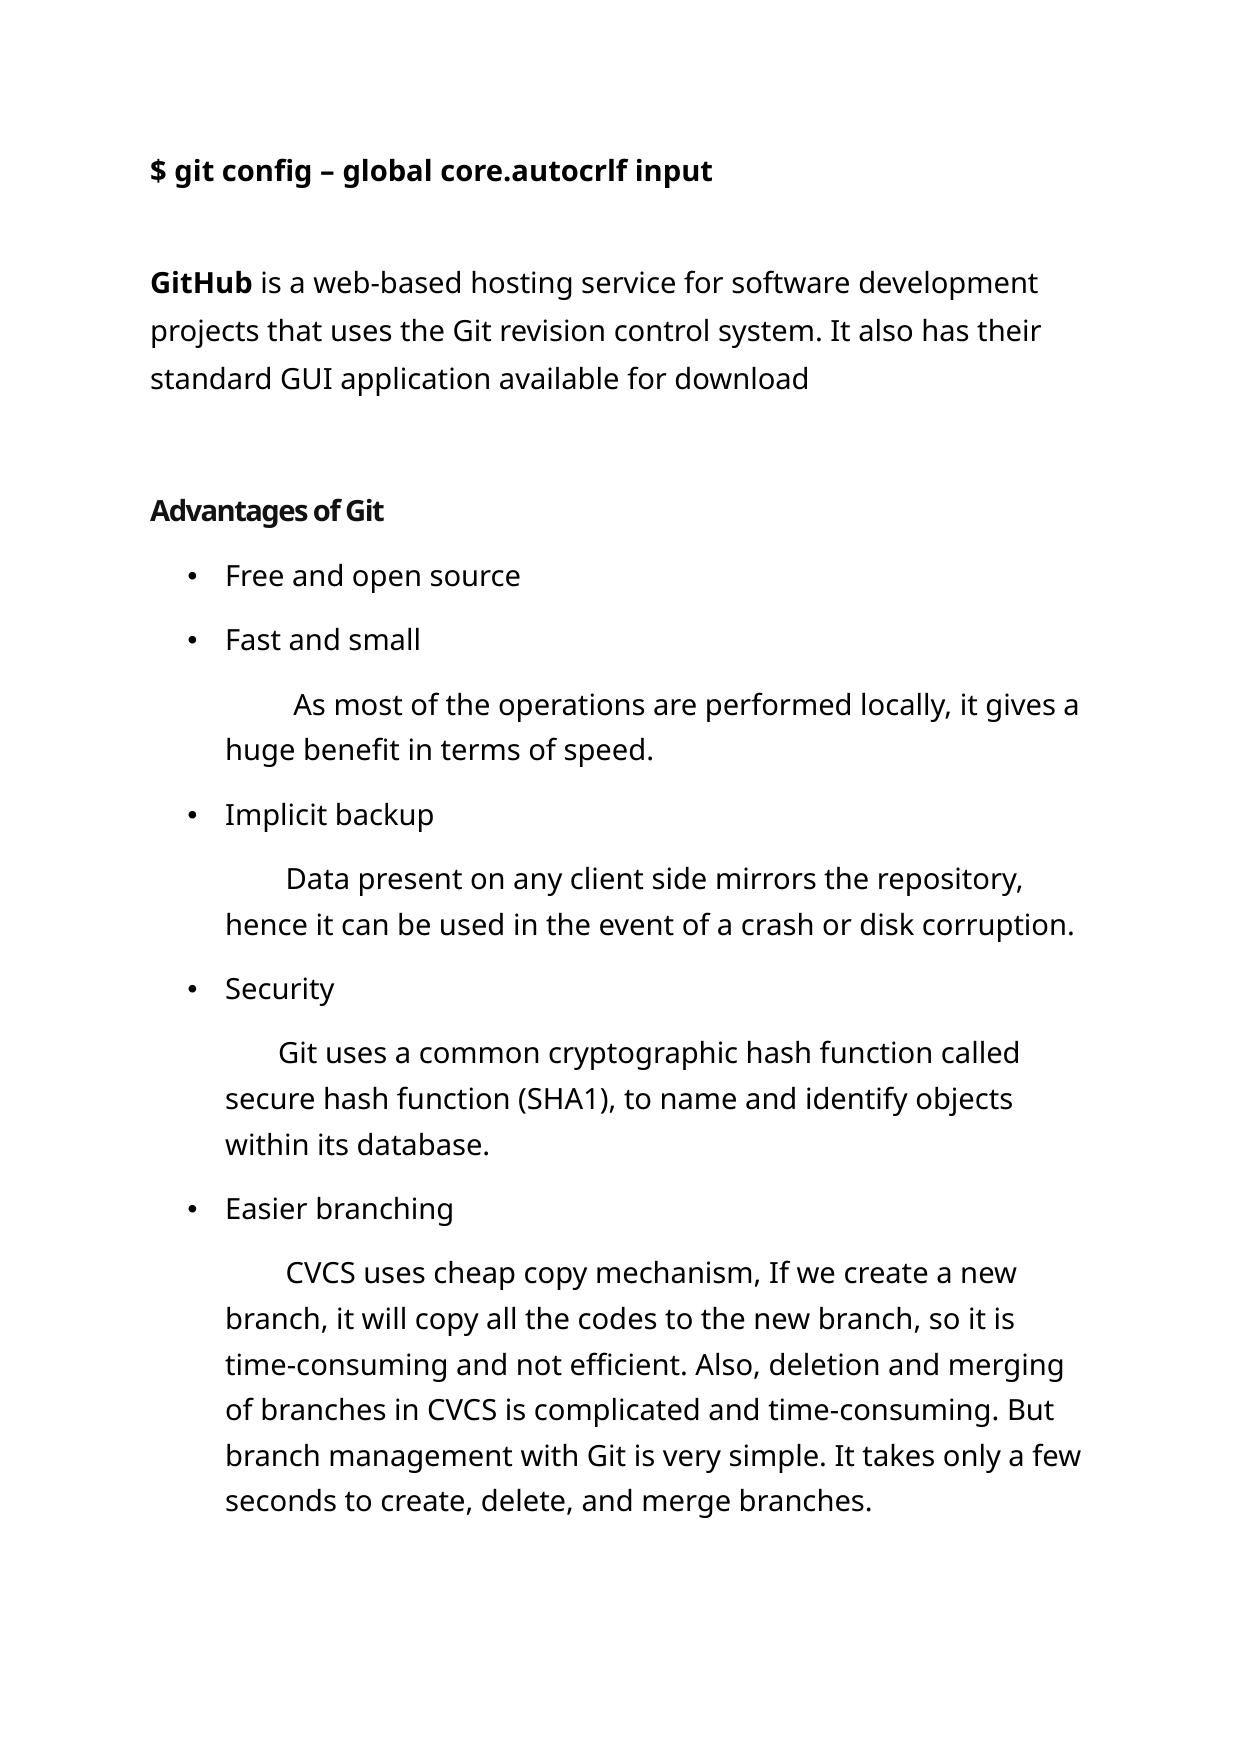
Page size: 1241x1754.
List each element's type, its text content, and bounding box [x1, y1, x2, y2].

text $ git config – global core.autocrlf input [150, 150, 1090, 190]
subtitle Security [187, 968, 1090, 1008]
subtitle Advantages of Git [150, 491, 1090, 530]
subtitle Fast and small [187, 619, 1090, 659]
subtitle Free and open source [187, 555, 1090, 595]
subtitle Implicit backup [187, 794, 1090, 833]
subtitle Data present on any client side mirrors the repository, hence it can be used in the event of a crash or disk corruption. [187, 858, 1090, 943]
subtitle CVCS uses cheap copy mechanism, If we create a new branch, it will copy all the codes to the new branch, so it is time-consuming and not efficient. Also, deletion and merging of branches in CVCS is complicated and time-consuming. But branch management with Git is very simple. It takes only a few seconds to create, delete, and merge branches. [187, 1252, 1090, 1520]
subtitle Git uses a common cryptographic hash function called secure hash function (SHA1), to name and identify objects within its database. [187, 1032, 1090, 1163]
subtitle As most of the operations are performed locally, it gives a huge benefit in terms of speed. [187, 684, 1090, 769]
subtitle Easier branching [187, 1188, 1090, 1228]
text GitHub is a web-based hosting service for software development projects that uses the Git revision control system. It also has their standard GUI application available for download [150, 263, 1090, 398]
